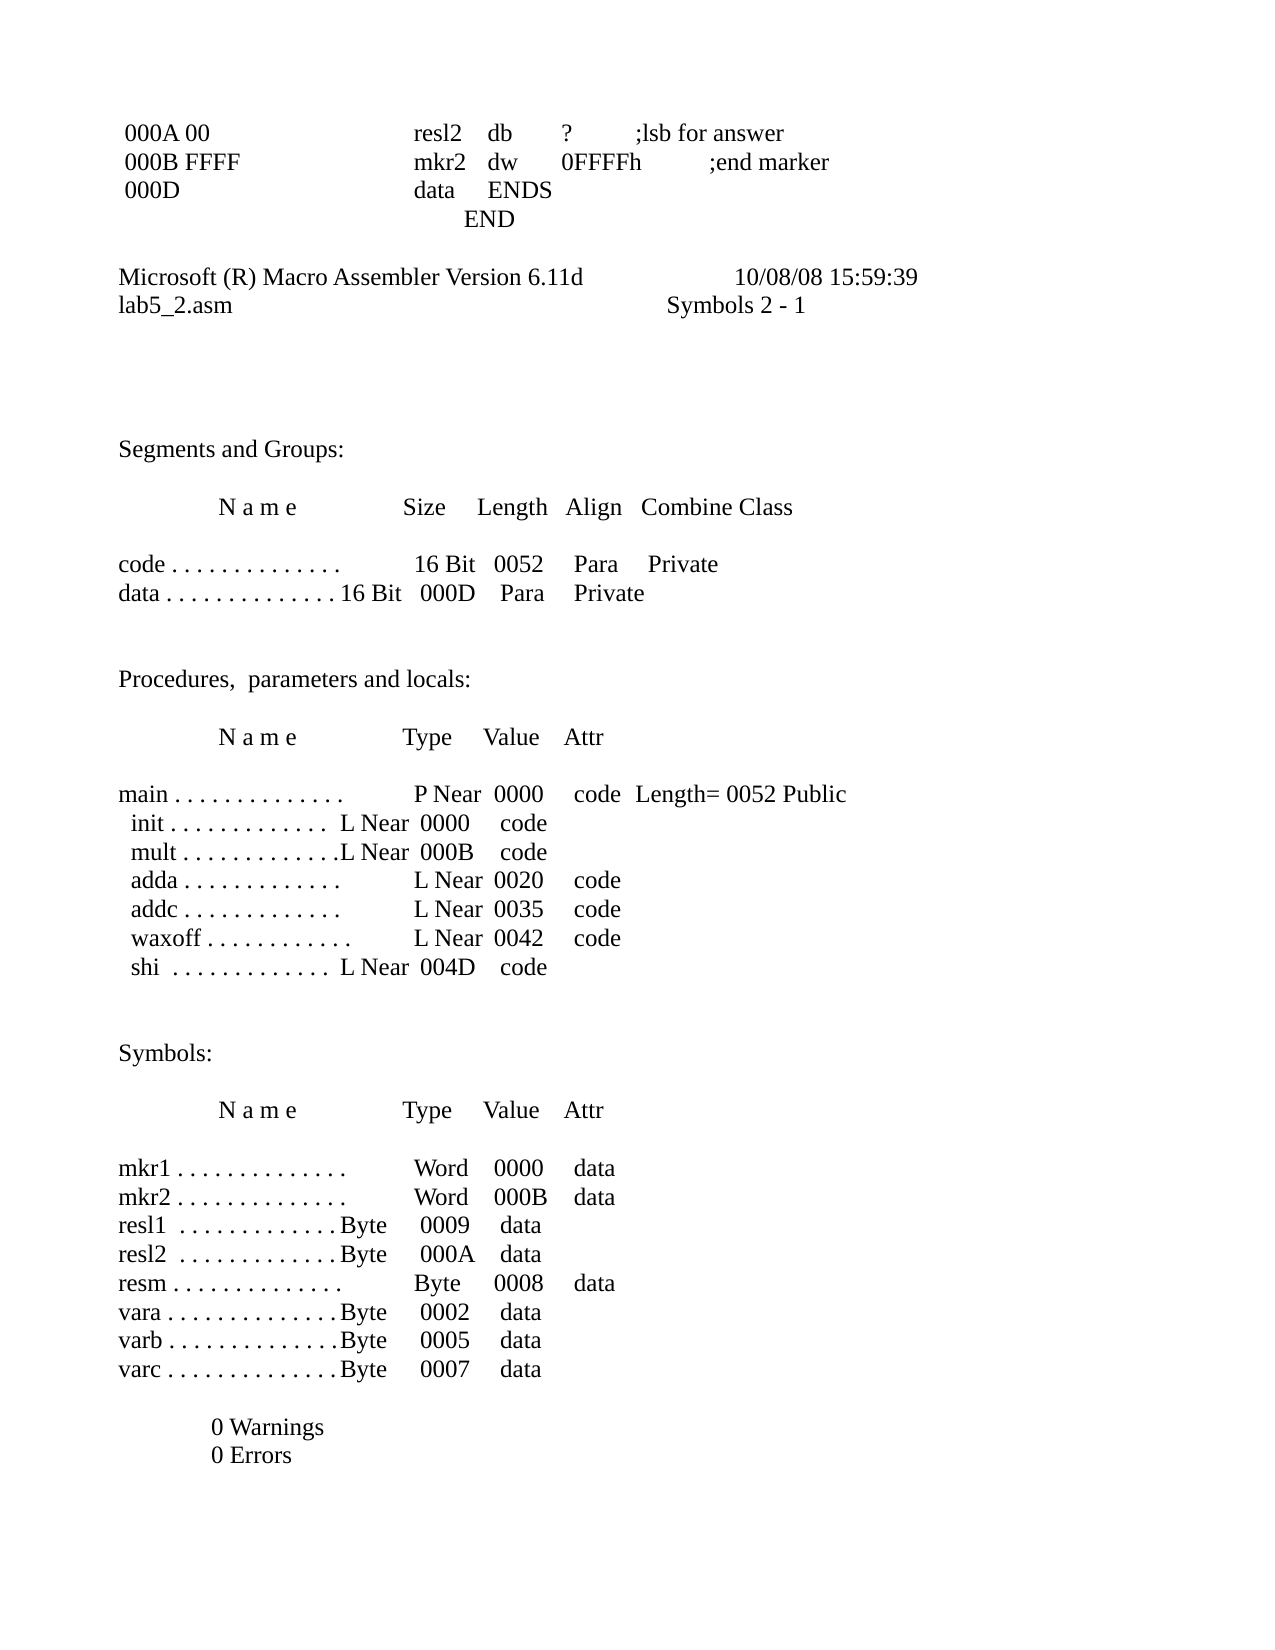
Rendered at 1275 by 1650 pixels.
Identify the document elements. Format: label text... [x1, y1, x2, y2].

text init . . . . . . . . . . . . . L Near 0000 code [118, 808, 1157, 837]
text vara . . . . . . . . . . . . . . Byte 0002 data [118, 1297, 1157, 1326]
text Segments and Groups: [118, 434, 1157, 463]
text main . . . . . . . . . . . . . . P Near 0000 code Length= 0052 Public [118, 779, 1157, 808]
text varc . . . . . . . . . . . . . . Byte 0007 data [118, 1354, 1157, 1383]
text Symbols: [118, 1038, 1157, 1067]
text 000A 00 resl2 db ? ;lsb for answer [118, 118, 1157, 147]
text END [118, 204, 1157, 233]
text adda . . . . . . . . . . . . . L Near 0020 code [118, 866, 1157, 894]
text resl1 . . . . . . . . . . . . . Byte 0009 data [118, 1211, 1157, 1239]
text 0 Errors [118, 1441, 1157, 1469]
text 000B FFFF mkr2 dw 0FFFFh ;end marker [118, 147, 1157, 176]
text addc . . . . . . . . . . . . . L Near 0035 code [118, 894, 1157, 923]
text resm . . . . . . . . . . . . . . Byte 0008 data [118, 1268, 1157, 1297]
text code . . . . . . . . . . . . . . 16 Bit 0052 Para Private [118, 549, 1157, 578]
text shi . . . . . . . . . . . . . L Near 004D code [118, 952, 1157, 981]
text resl2 . . . . . . . . . . . . . Byte 000A data [118, 1239, 1157, 1268]
text mkr2 . . . . . . . . . . . . . . Word 000B data [118, 1182, 1157, 1211]
text N a m e Type Value Attr [118, 722, 1157, 751]
text Procedures, parameters and locals: [118, 664, 1157, 693]
text varb . . . . . . . . . . . . . . Byte 0005 data [118, 1326, 1157, 1354]
text mkr1 . . . . . . . . . . . . . . Word 0000 data [118, 1153, 1157, 1182]
text mult . . . . . . . . . . . . . L Near 000B code [118, 837, 1157, 866]
text Microsoft (R) Macro Assembler Version 6.11d 10/08/08 15:59:39 [118, 262, 1157, 291]
text waxoff . . . . . . . . . . . . L Near 0042 code [118, 923, 1157, 952]
text N a m e Size Length Align Combine Class [118, 492, 1157, 521]
text 0 Warnings [118, 1412, 1157, 1441]
text data . . . . . . . . . . . . . . 16 Bit 000D Para Private [118, 578, 1157, 607]
text N a m e Type Value Attr [118, 1096, 1157, 1124]
text 000D data ENDS [118, 176, 1157, 204]
text lab5_2.asm Symbols 2 - 1 [118, 291, 1157, 319]
